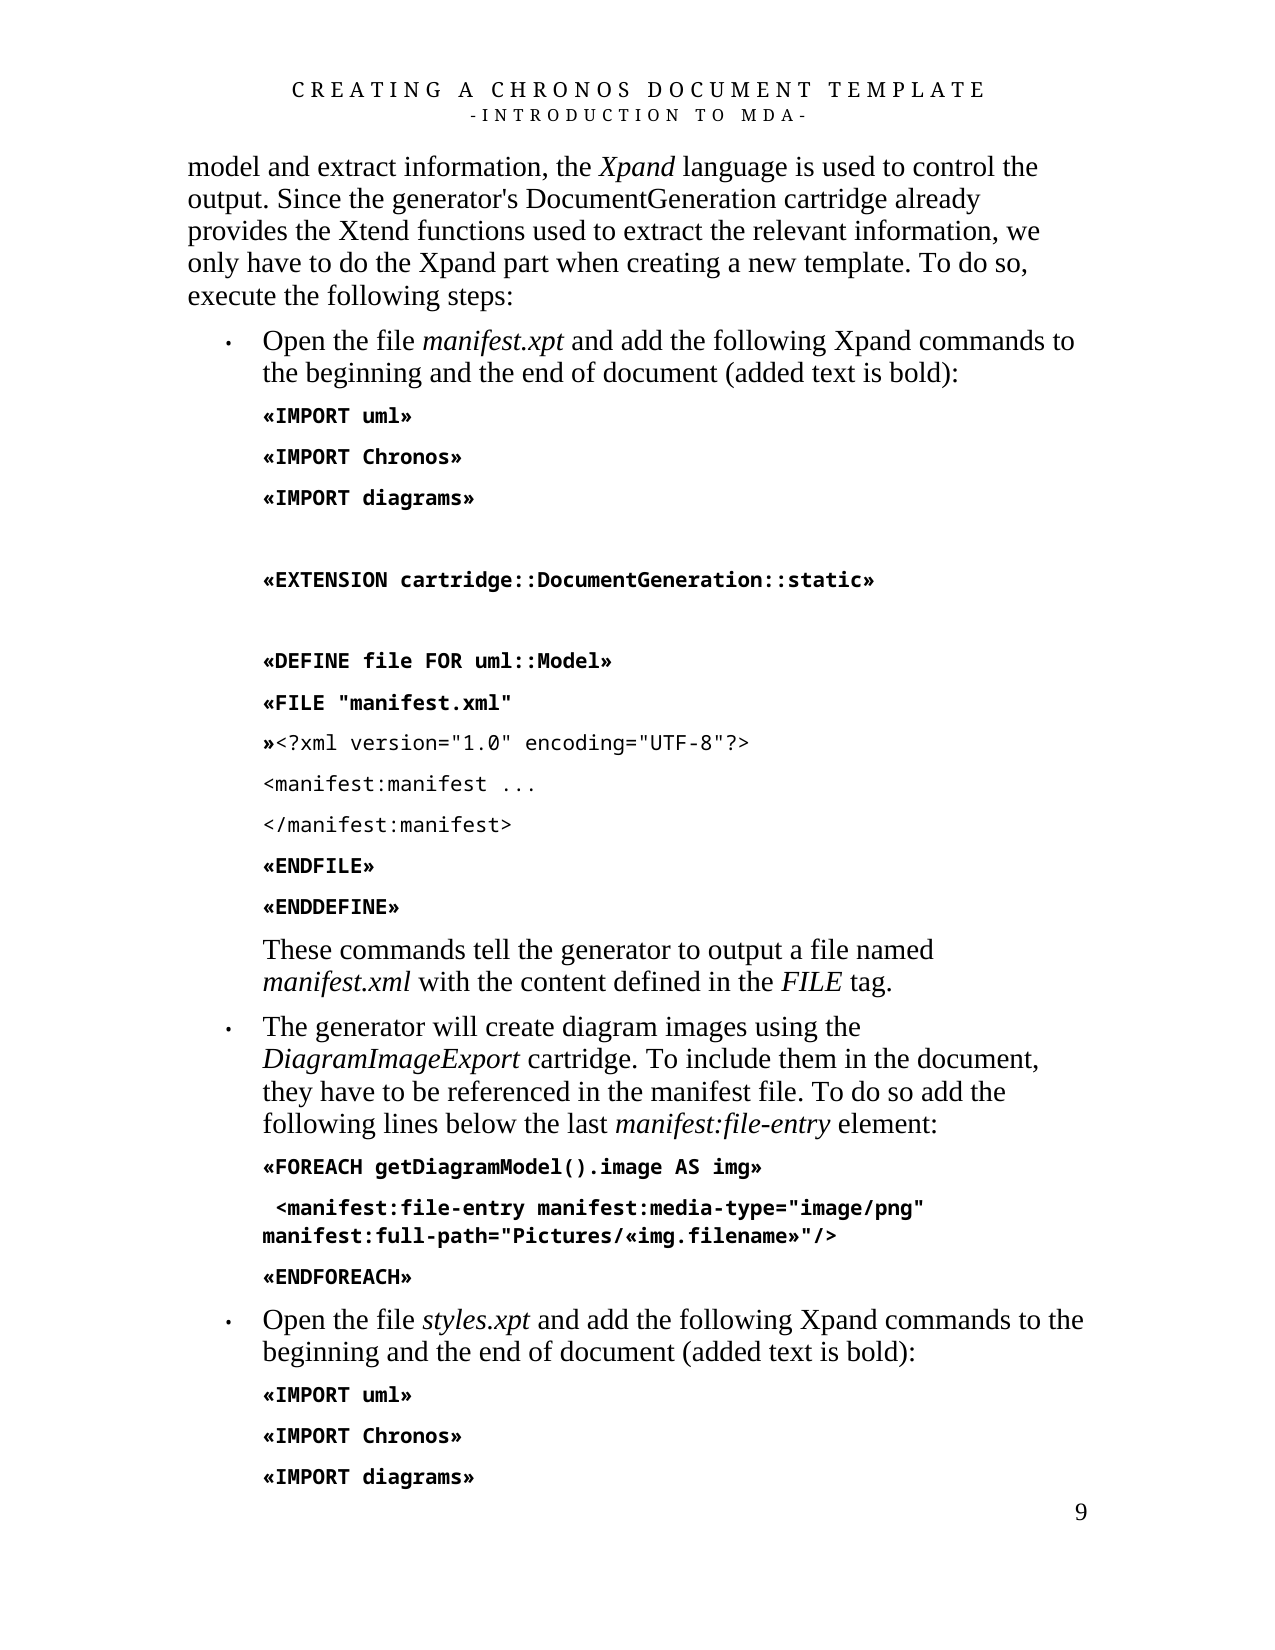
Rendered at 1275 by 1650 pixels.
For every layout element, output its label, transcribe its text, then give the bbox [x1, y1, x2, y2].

text «FOREACH getDiagramModel().image AS img» [262, 1152, 1087, 1180]
text <manifest:manifest ... [262, 769, 1087, 798]
text «IMPORT uml» [262, 1380, 1087, 1409]
text «EXTENSION cartridge::DocumentGeneration::static» [262, 565, 1087, 593]
text «FILE "manifest.xml" [262, 688, 1087, 716]
text «ENDDEFINE» [262, 892, 1087, 921]
list Open the file manifest.xpt and add the following Xpand commands to the beginning and the end of document (added text is bold): [225, 324, 1087, 388]
text These commands tell the generator to output a file named manifest.xml with the content defined in the FILE tag. [262, 933, 1087, 998]
text «ENDFILE» [262, 851, 1087, 880]
text </manifest:manifest> [262, 810, 1087, 839]
text model and extract information, the Xpand language is used to control the output. Since the generator's DocumentGeneration cartridge already provides the Xtend functions used to extract the relevant information, we only have to do the Xpand part when creating a new template. To do so, execute the following steps: [187, 150, 1087, 311]
text «IMPORT diagrams» [262, 1462, 1087, 1491]
text «IMPORT uml» [262, 401, 1087, 429]
list Open the file styles.xpt and add the following Xpand commands to the beginning and the end of document (added text is bold): [225, 1303, 1087, 1368]
text »<?xml version="1.0" encoding="UTF-8"?> [262, 728, 1087, 757]
text «IMPORT Chronos» [262, 442, 1087, 470]
text «IMPORT Chronos» [262, 1421, 1087, 1450]
list The generator will create diagram images using the DiagramImageExport cartridge. To include them in the document, they have to be referenced in the manifest file. To do so add the following lines below the last manifest:file-entry element: [225, 1010, 1087, 1139]
text «IMPORT diagrams» [262, 483, 1087, 511]
text «DEFINE file FOR uml::Model» [262, 647, 1087, 675]
text <manifest:file-entry manifest:media-type="image/png" manifest:full-path="Pictures/«img.filename»"/> [262, 1193, 1087, 1250]
text «ENDFOREACH» [262, 1262, 1087, 1291]
